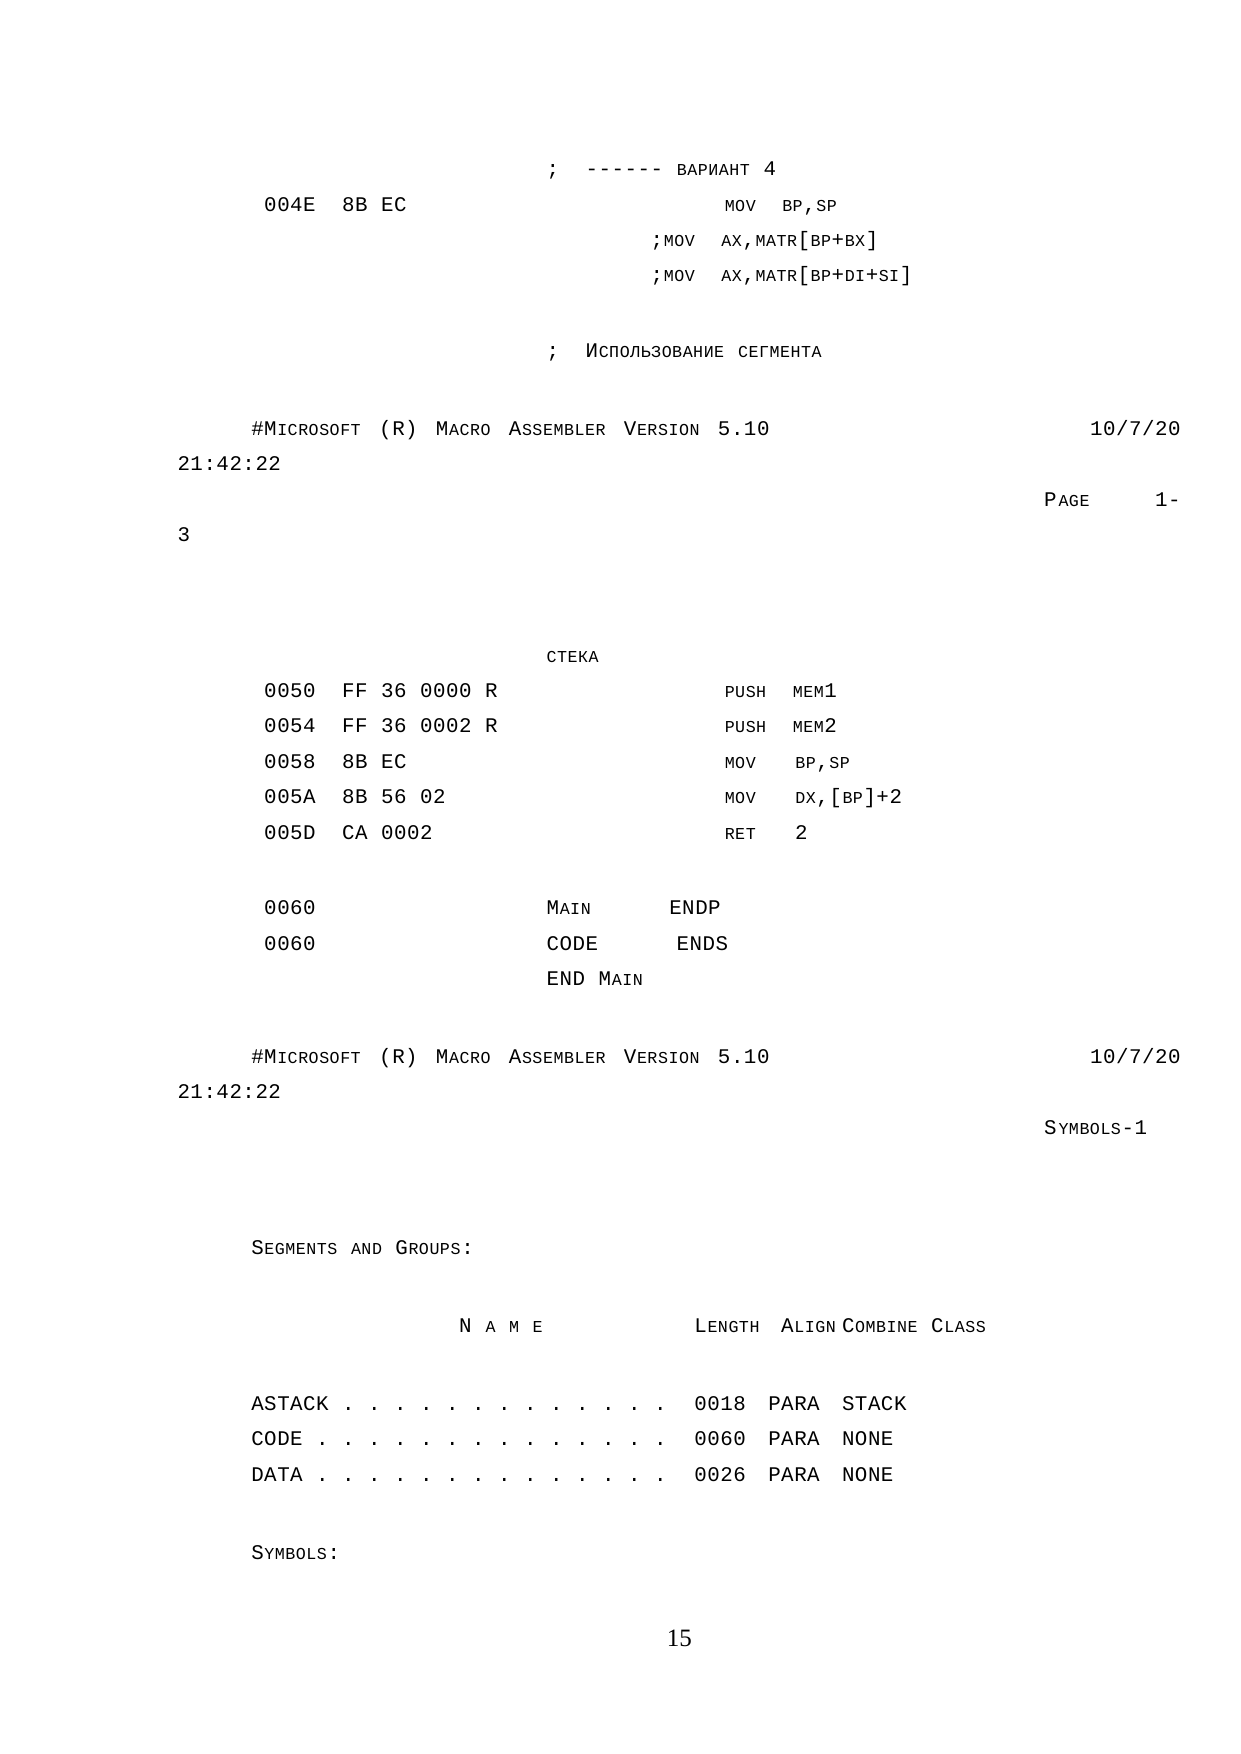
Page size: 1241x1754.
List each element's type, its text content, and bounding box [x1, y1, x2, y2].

text END Main [177, 968, 1181, 992]
text ;mov ax,matr[bp+bx] [177, 229, 1181, 253]
text #Microsoft (R) Macro Assembler Version 5.10 10/7/20 21:42:22 [177, 418, 1181, 477]
text 005A 8B 56 02 mov dx,[bp]+2 [177, 786, 1181, 810]
text N a m e Length Align Combine Class [177, 1315, 1181, 1339]
text ; ------ вариант 4 [177, 158, 1181, 182]
text 0050 FF 36 0000 R push mem1 [177, 680, 1181, 704]
text ; Использование сегмента [177, 340, 1181, 364]
text 0058 8B EC mov bp,sp [177, 751, 1181, 774]
text стека [177, 644, 1181, 668]
text ASTACK . . . . . . . . . . . . . 0018 PARA STACK [177, 1393, 1181, 1417]
text 005D CA 0002 ret 2 [177, 822, 1181, 845]
text #Microsoft (R) Macro Assembler Version 5.10 10/7/20 21:42:22 [177, 1046, 1181, 1105]
text 004E 8B EC mov bp,sp [177, 194, 1181, 217]
text Segments and Groups: [177, 1237, 1181, 1261]
text Page 1-3 [177, 489, 1181, 548]
text ;mov ax,matr[bp+di+si] [177, 264, 1181, 288]
text Symbols: [177, 1542, 1181, 1565]
text 0054 FF 36 0002 R push mem2 [177, 715, 1181, 739]
text CODE . . . . . . . . . . . . . . 0060 PARA NONE [177, 1428, 1181, 1452]
text Symbols-1 [177, 1117, 1181, 1140]
text 0060 CODE ENDS [177, 933, 1181, 956]
text 0060 Main ENDP [177, 897, 1181, 921]
text DATA . . . . . . . . . . . . . . 0026 PARA NONE [177, 1464, 1181, 1487]
